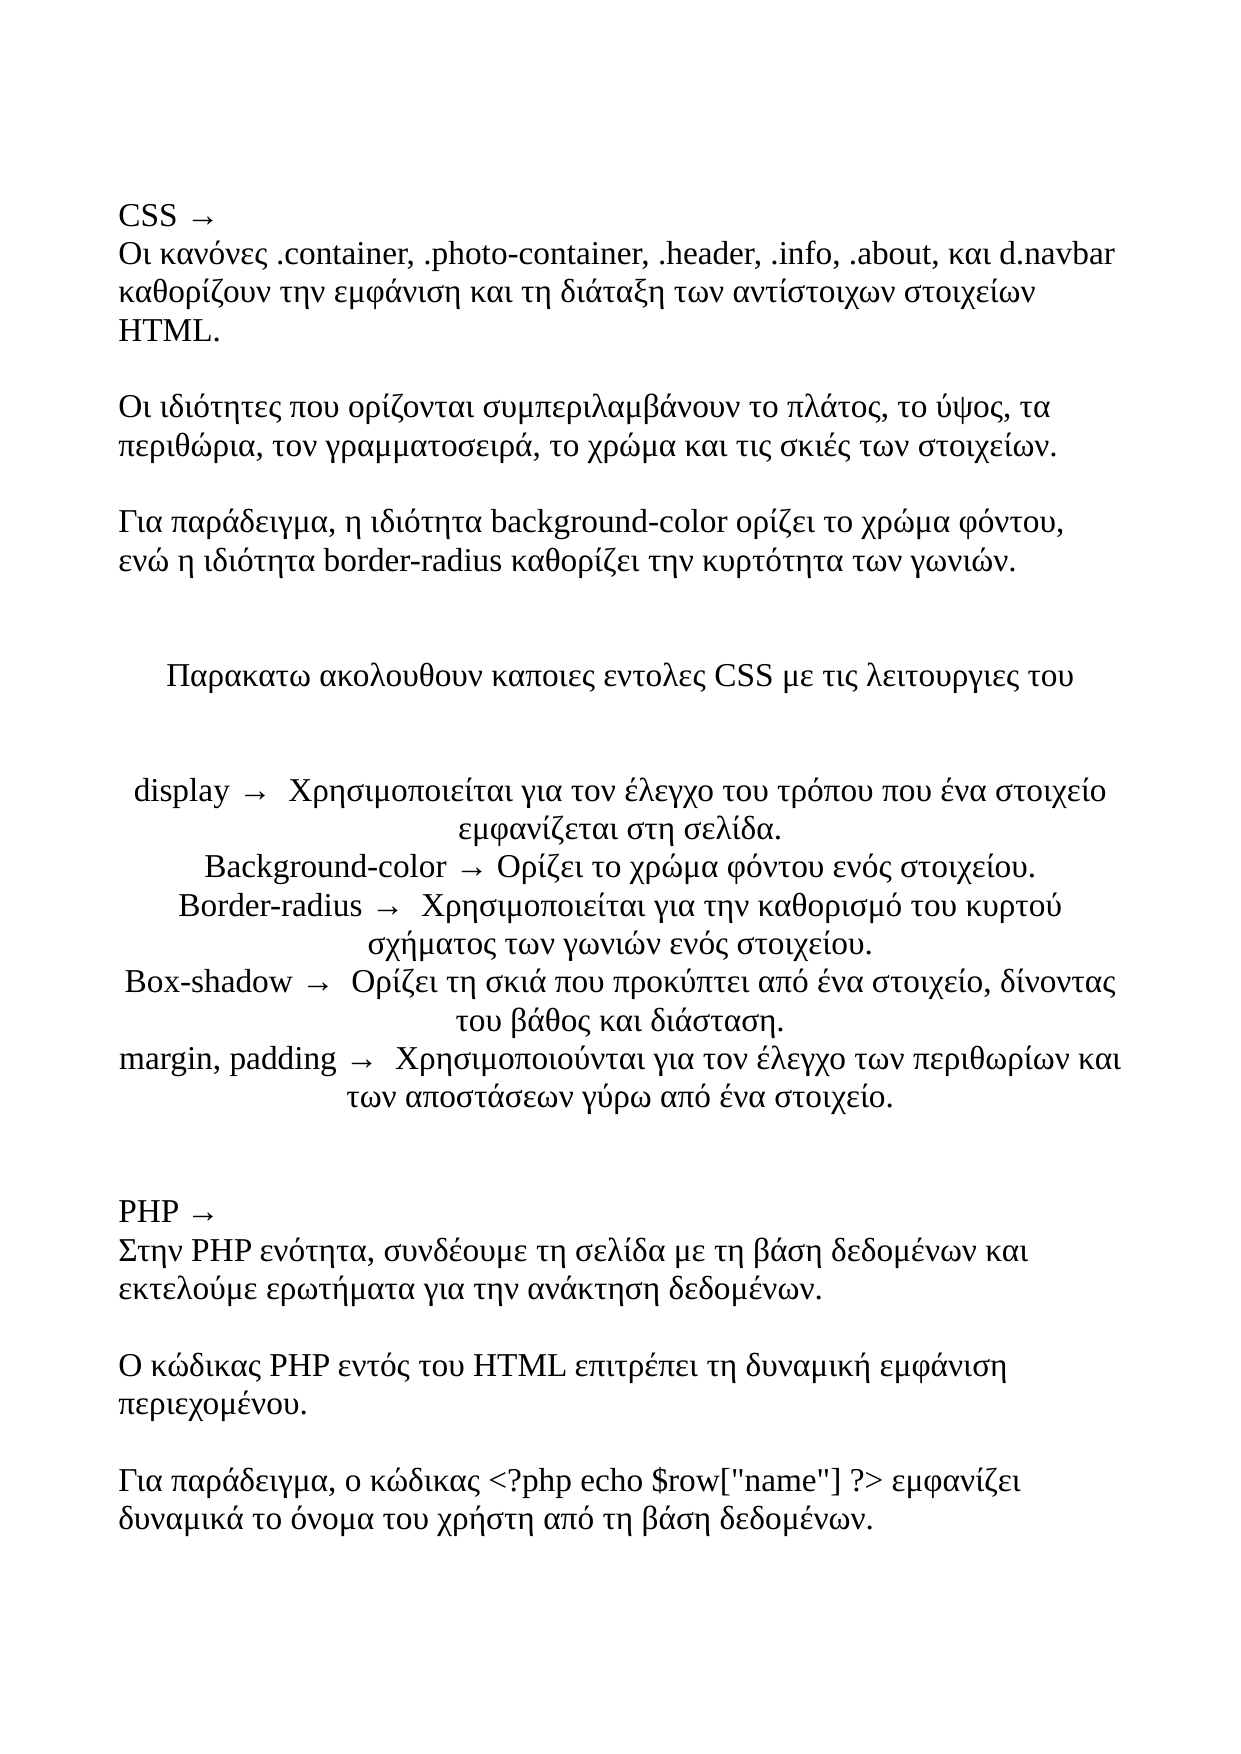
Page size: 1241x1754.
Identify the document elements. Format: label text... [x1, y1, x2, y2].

text display → Χρησιμοποιείται για τον έλεγχο του τρόπου που ένα στοιχείο εμφανίζεται στη σελίδα. [118, 770, 1122, 846]
text Ο κώδικας PHP εντός του HTML επιτρέπει τη δυναμική εμφάνιση περιεχομένου. [118, 1345, 1122, 1421]
text Για παράδειγμα, η ιδιότητα background-color ορίζει το χρώμα φόντου, ενώ η ιδιότητα border-radius καθορίζει την κυρτότητα των γωνιών. [118, 501, 1122, 578]
text PHP → [118, 1191, 1122, 1230]
text Box-shadow → Ορίζει τη σκιά που προκύπτει από ένα στοιχείο, δίνοντας του βάθος και διάσταση. [118, 961, 1122, 1038]
text Για παράδειγμα, ο κώδικας <?php echo $row["name"] ?> εμφανίζει δυναμικά το όνομα του χρήστη από τη βάση δεδομένων. [118, 1460, 1122, 1536]
text Border-radius → Χρησιμοποιείται για την καθορισμό του κυρτού σχήματος των γωνιών ενός στοιχείου. [118, 885, 1122, 961]
text Στην PHP ενότητα, συνδέουμε τη σελίδα με τη βάση δεδομένων και εκτελούμε ερωτήματα για την ανάκτηση δεδομένων. [118, 1230, 1122, 1306]
text Οι ιδιότητες που ορίζονται συμπεριλαμβάνουν το πλάτος, το ύψος, τα περιθώρια, τον γραμματοσειρά, το χρώμα και τις σκιές των στοιχείων. [118, 386, 1122, 463]
text Background-color → Ορίζει το χρώμα φόντου ενός στοιχείου. [118, 846, 1122, 885]
text margin, padding → Χρησιμοποιούνται για τον έλεγχο των περιθωρίων και των αποστάσεων γύρω από ένα στοιχείο. [118, 1038, 1122, 1115]
text CSS → [118, 195, 1122, 233]
text Παρακατω ακολουθουν καποιες εντολες CSS με τις λειτουργιες του [118, 655, 1122, 693]
text Οι κανόνες .container, .photo-container, .header, .info, .about, και d.navbar καθορίζουν την εμφάνιση και τη διάταξη των αντίστοιχων στοιχείων HTML. [118, 233, 1122, 348]
